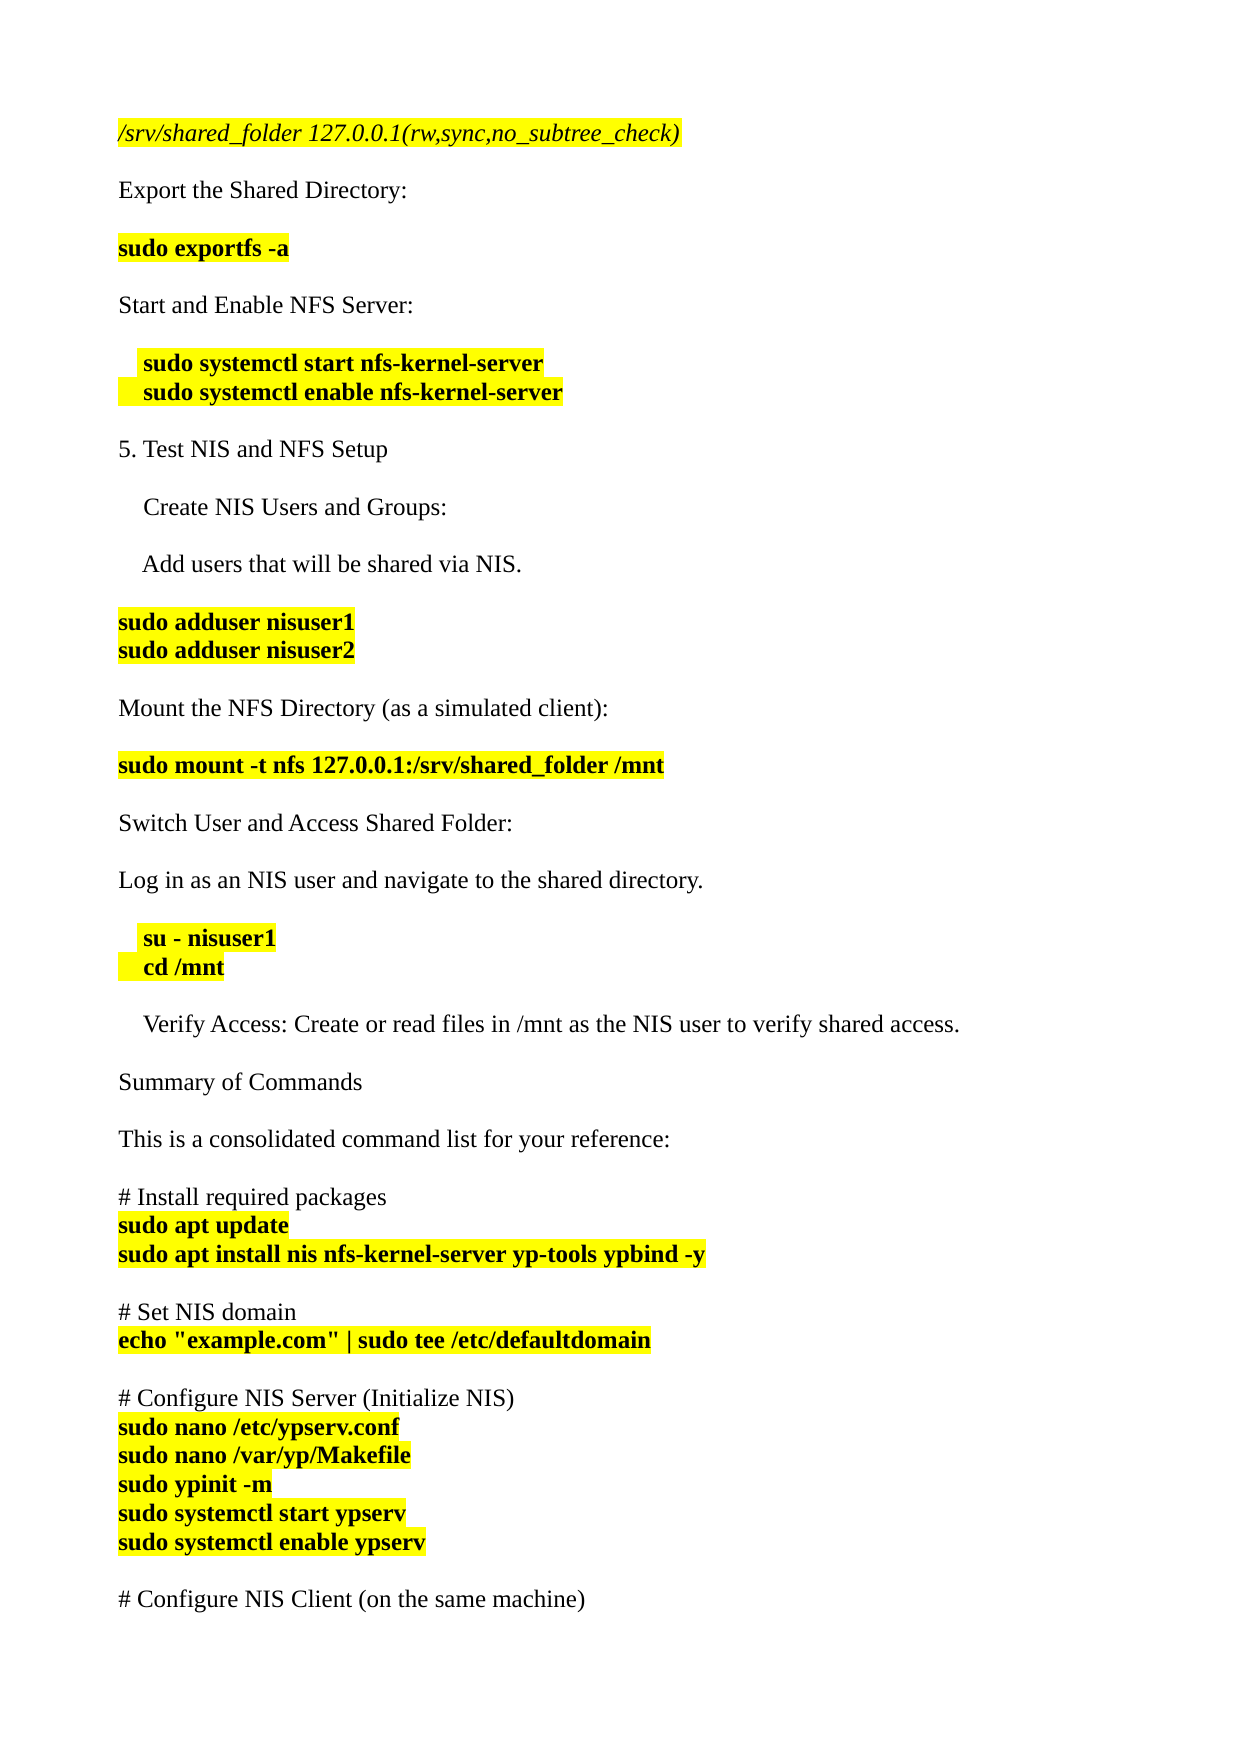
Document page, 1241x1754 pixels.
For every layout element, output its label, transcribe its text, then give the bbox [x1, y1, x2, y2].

text Switch User and Access Shared Folder: [118, 808, 1122, 837]
text Add users that will be shared via NIS. [118, 549, 1122, 578]
text # Install required packages [118, 1182, 1122, 1211]
text sudo mount -t nfs 127.0.0.1:/srv/shared_folder /mnt [118, 751, 1122, 779]
text cd /mnt [118, 952, 1122, 981]
text sudo adduser nisuser2 [118, 636, 1122, 664]
text sudo apt install nis nfs-kernel-server yp-tools ypbind -y [118, 1239, 1122, 1268]
text 5. Test NIS and NFS Setup [118, 434, 1122, 463]
text sudo apt update [118, 1211, 1122, 1239]
text Create NIS Users and Groups: [118, 492, 1122, 521]
text Verify Access: Create or read files in /mnt as the NIS user to verify shared access. [118, 1009, 1122, 1038]
text Log in as an NIS user and navigate to the shared directory. [118, 866, 1122, 894]
text Mount the NFS Directory (as a simulated client): [118, 693, 1122, 722]
text sudo nano /var/yp/Makefile [118, 1441, 1122, 1469]
text # Set NIS domain [118, 1297, 1122, 1326]
text sudo systemctl enable ypserv [118, 1527, 1122, 1556]
text sudo nano /etc/ypserv.conf [118, 1412, 1122, 1441]
text sudo systemctl start ypserv [118, 1498, 1122, 1527]
text su - nisuser1 [118, 923, 1122, 952]
text sudo systemctl enable nfs-kernel-server [118, 377, 1122, 406]
text This is a consolidated command list for your reference: [118, 1124, 1122, 1153]
text Summary of Commands [118, 1067, 1122, 1096]
text Export the Shared Directory: [118, 176, 1122, 204]
text sudo exportfs -a [118, 233, 1122, 262]
text sudo adduser nisuser1 [118, 607, 1122, 636]
text /srv/shared_folder 127.0.0.1(rw,sync,no_subtree_check) [118, 118, 1122, 147]
text # Configure NIS Client (on the same machine) [118, 1584, 1122, 1613]
text echo "example.com" | sudo tee /etc/defaultdomain [118, 1326, 1122, 1354]
text sudo ypinit -m [118, 1469, 1122, 1498]
text Start and Enable NFS Server: [118, 291, 1122, 319]
text sudo systemctl start nfs-kernel-server [118, 348, 1122, 377]
text # Configure NIS Server (Initialize NIS) [118, 1383, 1122, 1412]
